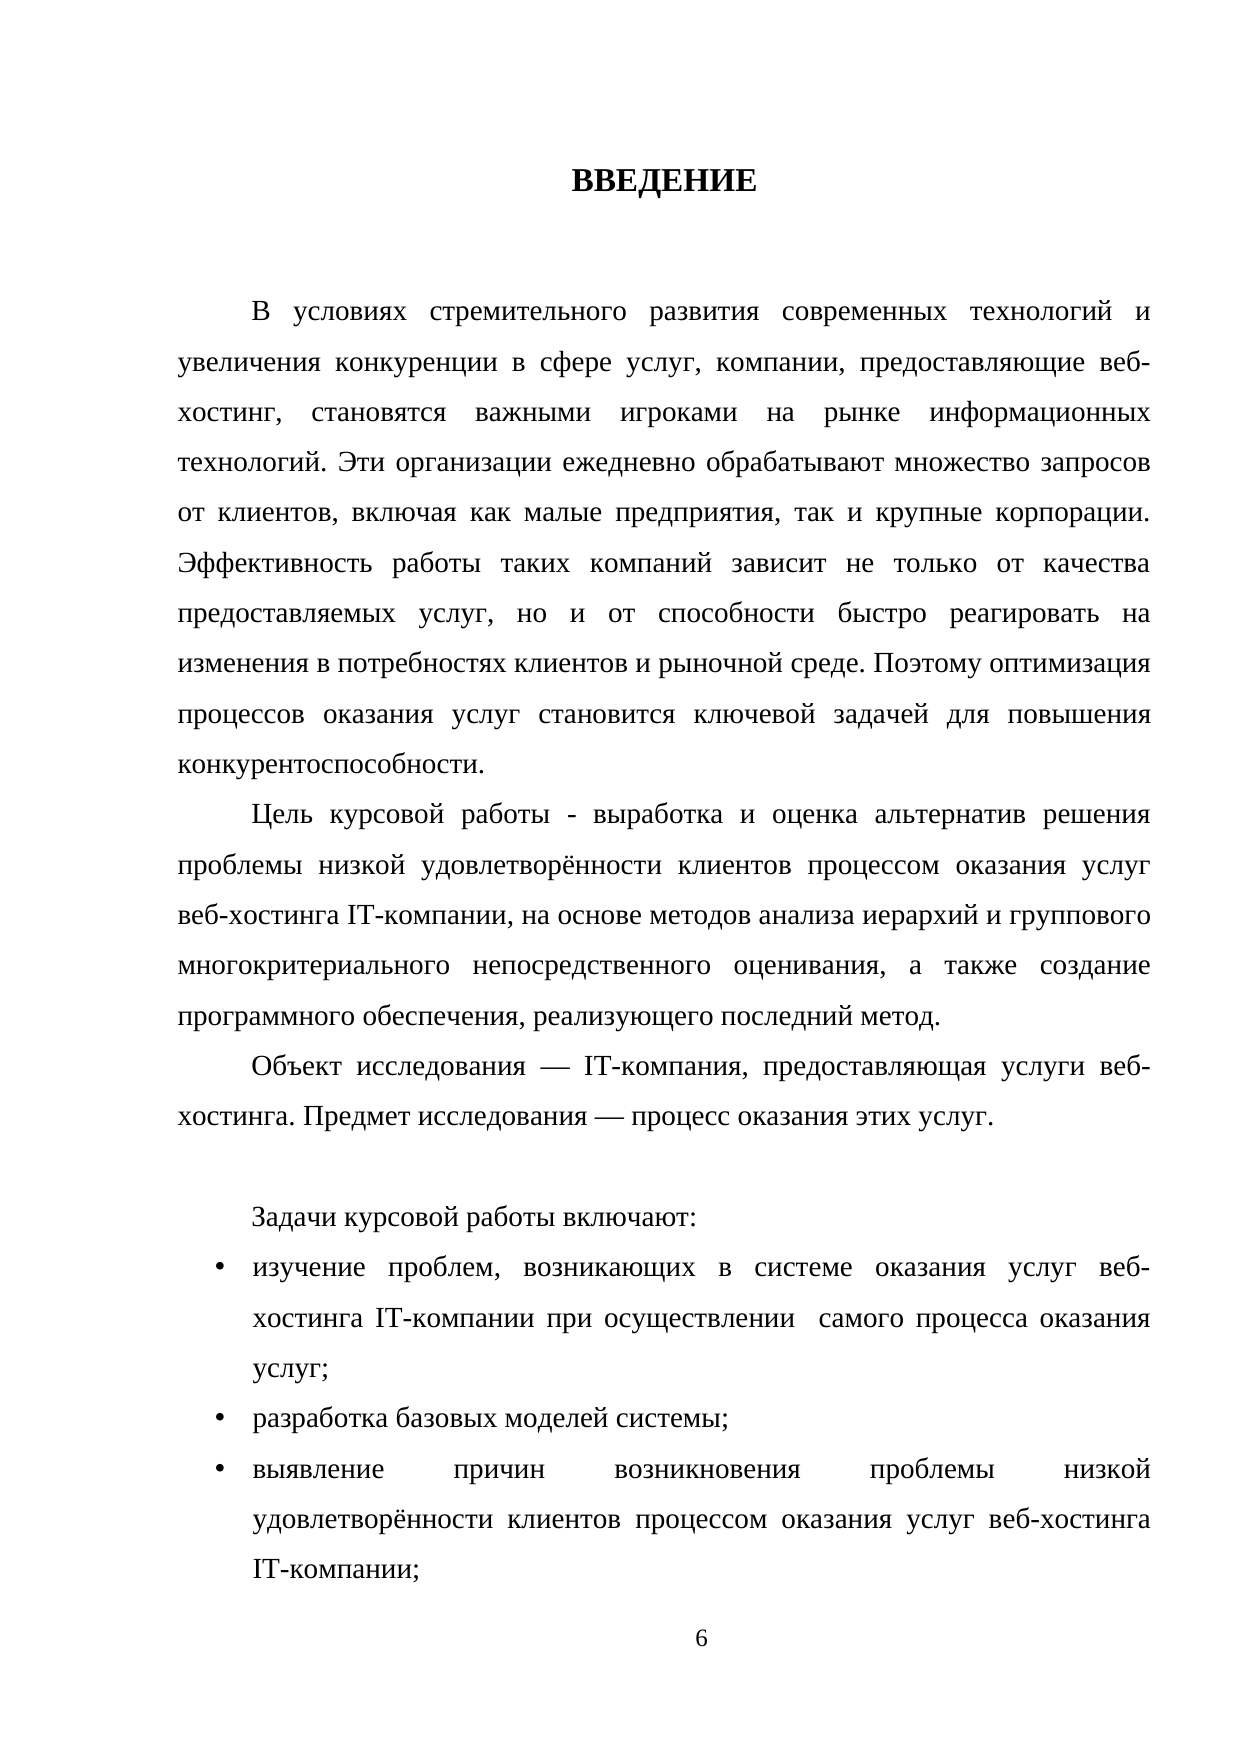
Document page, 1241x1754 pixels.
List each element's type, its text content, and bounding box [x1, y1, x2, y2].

list разработка базовых моделей системы; [215, 1400, 1152, 1434]
list выявление причин возникновения проблемы низкой удовлетворённости клиентов процессом оказания услуг веб-хостинга IT-компании; [215, 1451, 1152, 1585]
text Задачи курсовой работы включают: [177, 1199, 1152, 1232]
text В условиях стремительного развития современных технологий и увеличения конкуренции в сфере услуг, компании, предоставляющие веб-хостинг, становятся важными игроками на рынке информационных технологий. Эти организации ежедневно обрабатывают множество запросов от клиентов, включая как малые предприятия, так и крупные корпорации. Эффективность работы таких компаний зависит не только от качества предоставляемых услуг, но и от способности быстро реагировать на изменения в потребностях клиентов и рыночной среде. Поэтому оптимизация процессов оказания услуг становится ключевой задачей для повышения конкурентоспособности. [177, 293, 1152, 780]
list изучение проблем, возникающих в системе оказания услуг веб-хостинга IT-компании при осуществлении самого процесса оказания услуг; [215, 1249, 1152, 1383]
text Цель курсовой работы - выработка и оценка альтернатив решения проблемы низкой удовлетворённости клиентов процессом оказания услуг веб-хостинга IT-компании, на основе методов анализа иерархий и группового многокритериального непосредственного оценивания, а также создание программного обеспечения, реализующего последний метод. [177, 796, 1152, 1031]
text Объект исследования — IT-компания, предоставляющая услуги веб-хостинга. Предмет исследования — процесс оказания этих услуг. [177, 1048, 1152, 1132]
subtitle ВВЕДЕНИЕ [177, 161, 1152, 199]
